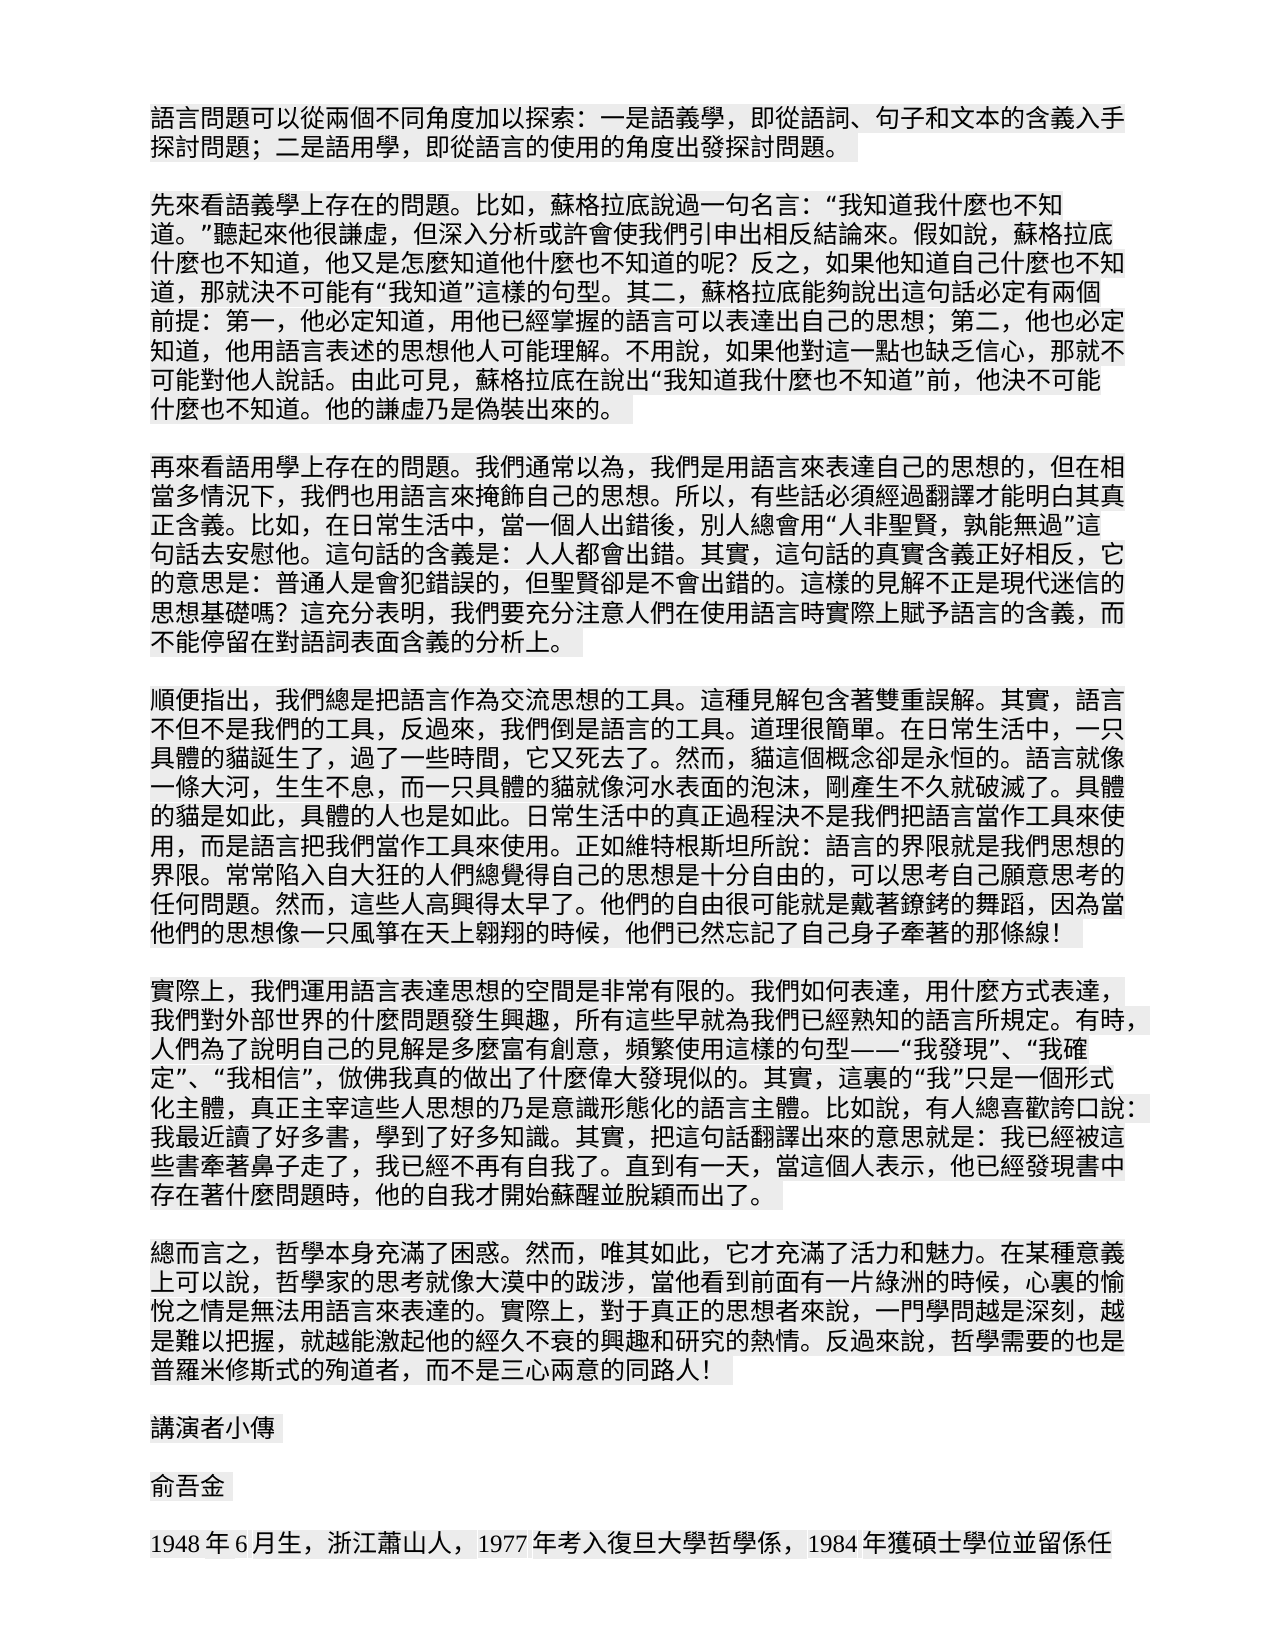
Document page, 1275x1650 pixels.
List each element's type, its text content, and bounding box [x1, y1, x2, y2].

text 透過關鍵字企圖查詢到底蘇古諾夫的浮士德何時上映時,看到底下這篇講稿,雖然沒啥特別,但也值得一讀. 對岸學者寫的東西許多仍然還是值得看的,本文便是,但這不表示我認同其各種說法. 盡一切努力,想方設法試了許多方法與管道,希望能儘早從純粹賣命的市場上撤退,但每一條路幾乎都給堵住而無可脫逃. 但我仍然還是忘不了哲學,仍然還是想寫一本好書,許多時候,我總覺得自己應該可以做得比大多數人要好上一些,因為我知道我能看見旁人所看不見的. 希望至少在或許即將熄滅的生命或變成漸凍人的最後幾年能夠有一段清靜安靜的時光,讓我把這書寫完. 但很可能這輩子就連個安靜乾淨明亮的寬敞書房的基本願望都已不可能實現. 除了在劍橋曾有三五年有個不錯的書房之外,至今一直都窩在陰暗吵鬧悶熱擁擠到完全沒有轉身的狹隘斗室,而且總是在劇烈疲憊猶如要活活喪命之餘,勉強再拼命挖出零零星星幾分鐘時間給自己. 這書的命運或許就如同我的命運般,似乎終究不是我想方設法所能改變,完成它的時光也許真的早已流逝,只是我始終難違心志,更難遺忘那個讓我魂縈夢牽有無數的話語必須訴說的抽象世界. 陳真 =================== 俞吾金教授：哲學的困惑和魅力 www.XINHUANET.com 2005年08月31日 09:43:19 來源：文匯報 哲學本身充滿了困惑。然而，唯其如此，它才充滿了活力和魅力。在某種意義上可以說，哲學家的思考就像大漠中的跋涉，當他看到前面有一片綠洲的時候，心裏的愉悅之情是無法用語言來表達的。實際上，對于真正的思想者來說，一門學問越是深刻，越是難以把握，就越能激起他的經久不衰的興趣和研究的熱情。反過來說，哲學需要的也是普羅米修斯式的殉道者，而不是三心兩意的同路人！ 講到哲學，古希臘哲學家亞裏士多德在《形而上學》中說過一句名言：哲學起源于對外部世界的驚奇。這句名言為以後的許多哲學家所引證，用以解釋哲學的起源。但在我看來，這句名言似乎沒有多大的意義，因為我們也可以說，所有科學都起源于對外部世界的驚奇。 按照我的看法，哲學應該起源于驚奇的驚奇，就是whyofwhy。如果說，單個的why主要是對實證科學而言的，那麼，兩個why則表明，哲學的起源具有更深含義，它對實證科學的驚奇再表示驚奇。實證科學為什麼會把外部世界的某些現象，而不是另一些現象作為自己驚奇的對象呢？這裏的深層原因究竟是什麼？實證科學本身是無法回答的，必須由哲學來解答。哲學是為實證科學澄明思想前提的。像試管嬰兒和人體克隆問題，引起生命科學和醫學的巨大興趣；而哲學不僅對這類重大問題發生興趣，更對生命科學和醫學為什麼對這類問題產生巨大興趣而發生興趣。哲學通過自己的刨根究底式的思維方式，目的是澄清生命科學和醫學的價值基礎。 在普通人心目中，哲學是高高在上、十分抽象的學問。其實，在我看來，哲學不但不在高處，而是在最低處，也就是說，它是最具基礎性的學科，為所有實證學科澄明思想和價值的基礎。 如果說，實證科學詢問的是事實，那麼，哲學詢問的則是價值。哲學並不以實證科學的方式進行研究，它關注的是實證科學的價值基礎。文藝復興意大利畫家拉斐爾在其名畫《雅典學院》中，畫了一個大廳，大廳中央站著蘇格拉底、柏拉圖和亞裏士多德，周圍有好多哲學家、數學家和物理學家，他們或者三五成群討論著問題，或者獨自一人陷入深思。這幅畫表明，包括哲學在內的所有學科都起源于我們對外部世界的困惑與驚奇。正是這種懸而未決的困惑引起了人們對哲學和其他實證科學經久不衰的興趣。後來，德國哲學家狄爾泰寫了一篇散文《夢》，在他夢中出現的正是拉斐爾的雅典學院中的情景。狄爾泰寫道：“永不熄滅的形而上學的動力是想解決世界和生活之謎。”雅典學院這幅畫的畫面也表明，哲學家實際上也就是問題家，即善于因驚奇而發問的人，而哲學史實際上也就是問題史。科學發展的歷史也是科學家們對問題不斷進行探討的歷史。當然，有的問題是新冒出來的，也有的問題正像奧地利哲學家維特根斯坦所說：如果改變一下它們的提法，那麼原來的問題也就消失掉了。哲學史上存在著各種不同的思想體係，但其核心則無例外地是人們對各種問題的思索。 在這個意義上可以說，研究哲學首先需要一種問題意識。如果一個人在閱讀文本時從來沒有產生過疑問，那麼他就不可能在哲學研究的任何一個領域提出原創性思想。羅素在《哲學問題》一書中說過，哲學家思考的都是一些深奧問題，如果你要解決他們的問題，那就要用比他們更荒謬的方式來思考和解答問題。所有這些都表明，哲學探索與問題之間，或哲學探索與我們的困惑之間，始終存在著十分密切的聯係。 以往一些文學作品總是對哲學家的沉思，施以懷疑和譏笑。比如，古希臘喜劇作家阿裏斯托芬在喜劇作品《雲》中無情地嘲笑了蘇格拉底，在莫裏哀的喜劇、甚至錢鐘書的《圍城》中，也同樣能遭遇到哲學家的尷尬。事實上，哲學家們的沉思看起來是滑稽可笑的，但也是十分可愛的。比如說，據古代學者記載，蘇格拉底經常站在屋檐下思考哲學問題，有時候竟一動不動地在那裏站了一天一夜！笛卡兒說過一句名言，一個民族如果沒有自己的哲學家，它在世界上是不可能有地位的。另一位哲學家金岳霖完成了《知識論》後，正好遇到空襲，他抱著書稿逃了出去。空襲過後，他還未從哲學沉思中完全擺脫出來，竟站起身來走了，忘記了坐在屁股下的那部書稿！當他想起來再去找時，這部書稿早就沒了。後來，他又根據回憶，重新把這部70多萬字的書稿撰寫出來。這是何等偉大的毅力！在哲學家的生活中總是充斥著一些古怪故事，然而，他們深入思索的正是宇宙和人類生活中的重大問題。 對于我們這樣一個浮躁和浮誇的時代來說，這種哲學的沉思既難能可貴，也十分必要。湯因比曾經提出過“退隱與復出”的思想。在他看來，任何一種偉大、原創性思想的提出，都要經歷一個退隱與復出的過程。任何偉大的思想都是在長期思考的過程中形成並發展起來的。在學術上，任何浮躁的做法都只可能葬送學術。馬克思寫《資本論》花了40年，歌德寫《浮士德》前後花了60年。康德寫《純粹理性批判》前後沉默了12年，撰寫書稿則只花了4、5個月。所有這些表明，解決哲學中的困惑需要靜下心來認真思考，需要以超功利的心態來追求真理，而任何浮躁、浮誇的風氣都于事無補。現在不少年輕學者熱衷于“炒作”自己，一開口就講自己出版了多少部著作，發表了多少篇論文。我們倒要問，這些論著都是有質量的嗎？它們對我們的學術生活有真正意義上的推進嗎？講到這裏，我不禁想起了英國哲學家休謨的名言：“我們如果在手裏拿起一本書來，例如神學書或經院哲學書，那我們就可以問，其中包含著數和量方面的抽象推論麼？沒有。其中包含著關于實在事實和存在的任何經驗的推論麼？沒有。那麼我們就可以把它投在烈火裏，因為它所包含的沒有別的，只有詭辯和幻想。” 在學術上真正有推進的東西並不單純取決于數量，而人們則總是片面強調數量，所謂“著作等身”在今天就帶有諷刺味。我經常開玩笑說：“著作等身”有兩種可能，一種可能性是一個人的個子長得特別矮小，所以比較容易著作等身；另一種可能性是一個人的論著的字都寫得特別大，這些論著壘起來大概也比較容易等身。真正說來，學術論著的價值要從其質地上得到規定。比如說，有的自然科學家撰寫的論文，不過幾百個字，一個公式，就獲得了諾貝爾獎。文字不在于多少，關鍵在于這些文字是否體現出作者的原創性。在哲學研究中，不應該去追逐名利，而應該對哲學有敬畏之心，並自覺地把哲學研究作為一項嚴肅事業來對待。 哲學之困惑 眾所周知，哲學和其他實證科學的一個根本性的區別在于，實證科學，如物理學、化學這樣的科學，一旦確定其領域後，就不會再有大變化，但哲學卻必須在其研究的途中不斷反躬自省：什麼是哲學？因為在不同歷史條件下，人們的理解會發生很大變化。這也正是哲學這門學科的特殊性和魅力所在。 我們隨便舉個例子。比如，有個學者說：張三有張三的哲學，李四有李四的哲學。這個說法在表述上是有問題的，因為它造成了一種假象，似乎世界上存在著許許多多不同的哲學。其實，正確表述應該是：張三有張三的哲學觀點，李四有李四的哲學觀點。因為哲學觀點可以是復數，然而哲學卻是惟一的。事實上，只要仔細思考下去，就會發現，目前整個哲學學科的分類也存在著嚴重問題。比如說，人們通常把哲學劃分為中國哲學、西方哲學和馬克思主義哲學。有趣的是，這裏的“中國哲學”以國家作為分類原則，而“西方哲學”則以區域作為分類原則，“馬克思主義哲學”則以學派作為分類原則。而在這些不統一的分類原則中，韓國哲學、印度哲學、拉美哲學、非洲哲學等又將放在什麼地方呢？所以這個分類亟需改革。 像“中國哲學”這樣的提法不過是一種習慣性的表述方法。如果我們換一種提法，能不能說世界上存在著“法國數學”、“比利時數學”和“索馬裏數學”呢？或“美國物理學”、“英國物理學”和“泰國物理學”呢？物理學和數學可以按國界線來劃分嗎？無論是數學還是物理學，作為學科，它們都是惟一的。所以，我們能夠談論數學在法國或比利時的發展，物理學在英國或美國的發展，卻斷斷不可使用“法國數學”、“美國物理學”的表述方式。同樣，嚴格說來，我們也不能使用“中國哲學”的表述方式，不然也會引起誤解。世界上有200多個國家，難道竟有兩百多種不同哲學嗎？湯因比就主張，不要以國家、而應當以文明作為歷史研究的基本單位，為什麼人們就不能以不同文明來劃分不同哲學類型呢？“中國哲學”的提法也許應該被“哲學在中國”或“哲學的中國類型”的提法所取代。 我們再回到“什麼是哲學？”的問題上來。“什麼是哲學？”這種提問方式起源于日常語言，源于日常語言中的“這是什麼？”的提問方式。然而，這一提問方式已經包含著一個假設，即被詢問的對象已經現成擺在那裏。當我們以同樣方式去詢問“什麼是哲學？”時，無形中也就引入了一個理論假設，即哲學也是一個現成擺在那裏的、有待于詢問的對象，它與詢問者之間的意義關係就被疏略了。而實際上，哲學不能脫離我們的生存狀況，以現成的、知識對象的方式被詢問。 一旦哲學被抽象為已然擺在那裏、單純的求知對象，它與作為詢問者的人之間的意義關係就被遮蔽起來了。所以，“什麼是哲學？”這種提問方式和句型已經使我們無法真正洞見哲學真諦。 我們究竟以何種方式來提問呢？就人與哲學之間的意義關係而言，我們應該以下述方式來提問：“為什麼人類需要哲學？”正是這一提問方式把注意力引導到另一個方向，即探究哲學對人類的意義。為了用這種新的提問方式來引導人們對“什麼是哲學？”問題的解答，我提出了一個新概念——“題際性”（inter－question），把兩個問題用連字符號貫通起來進行提問：“什麼是哲學－為什麼人類需要哲學？”意圖就是讓人們不要撇開第二個問題來詢問和解答第一個問題，從而保證人們不沿著單純的知識論哲學的思路來追問哲學之真諦。 認識論之困惑 一討論認識論問題，我們就假設自己已經置身于認識論的語境之中了。何謂“認識論的語境”？也就是預先假定認識主體、認識對象和認識的媒介物（如語言）的存在。撇開認識論的語境，去追問未受人的認識污染的世界究竟是怎麼樣的，乃是一個毫無意義的問題。 我們只能在認識論的語境中去探索世界。事實上，當我們去認識世界時，我們發現了一個根本性困難：一方面，世界乃是生命的流動，是一種生生不息的東西，這種生命之流構成世界的本質。然而，當我們去認識世界時，卻無法把握它的流動性，我們只能通過時間、空間，通過各種范疇和概念等去切割世界。這樣一來，世界就被“謀殺”了。于是，我們陷入到一種無法回避的悖論中：一方面，我們的目的是認識作為生命之流的世界，但另一方面，我們實際上認識的卻是已經被我們的概念工具切割肢解的、死去了的世界。 如何從這種悖論中解脫出來？哲學家們想出了兩種不同方法。一種方法以黑格爾為代表，主張讓概念本身也流動起來，從而創造出一種概念的辯證法去說明流動著的世界。這個理論遭到許多批評。人們普遍認為，概念和邏輯都從屬于理性，因此，它們並不能完整說明世界，因為世界上還存在著許多非理性的東西，這些東西是單純的理性無法理解和把握的。另一種方法主張，即使概念是流動的，也無法把握流動著的世界，因為此流動非彼流動，何況概念運動不可能還原出千差萬別的世界之原樣，因而主張，只有以非概念、直觀的方式才能把握世界，從而提出了理智直觀的方法。然而，康德認為，對于普通人來說，直觀只可能是感性的，只有上帝才可能有理智直觀的能力，而普通人並不具備這種能力。以後，謝林主張哲學家可以有理智直觀的能力，但其解釋導向神秘主義。因而黑格爾諷刺他的理智直觀乃是“黑夜看牛”。後來，胡塞爾力排眾議，提出了“本質直觀”和“范疇直觀”的新見解，但這也只是就人們對本質關係的把握而言，至于對整個世界或實在的把握，無論是柏格森的理智直觀說，還是佛教的頓悟說，都是聚訟紛紜，無法引申出令人信服的答案來。 方法論上的困惑 在哲學研究中，方法論上的困惑主要表現在以下兩個方面： 一個是部分與整體之間的關係。這就像詮釋學在其詮釋方法上所碰到的一個悖論：一方面，為了了解整個文本，人們必須先了解文本中的每個部分。另一方面，如果你沒有吃透整個文本的精神，那麼你對文本中的任何一個部分的理解也是不可能深入下去的。于是，部分與整體之間形成了一種互為前提的、互動的關係。 仔細觀察就會發現，日常生活中一些不經意的表達會涉及部分與整體間的關係。人們常說，窺一斑而知全豹。其實，對于金錢豹這樣的有機整體，整體永遠是大于部分的，從部分（一斑）是永遠推不出整體（全豹）來的，除非你在“窺一斑”之前已經先入為主地有了對“全豹”形象的了解。 另一個是認識者的期望與認識結果之間的關係。在一般情況下，就認識的期望而言，我們總是希望能夠對對象獲得客觀的認識，但由于我們在認識任何對象之前就已經有先入之見。這也是人們在任何詮釋活動中必定會遭遇到的悖論。如何解決或超越這一悖論？實際上，解決或超越這一悖論都是不可能的，我們只能自覺地應順這一悖論，在認識任何對象之前，先對作為認識者的自我進行批評性反思，這種反思絕不可能使自我出離任何立場，從而處于無立場的狀態下，而只能達到一個相對合理的立場，即盡可能排除自己的主觀情感或其他心理因素的影響，使自己的立場變得更為合理。深入的研究使我們發現，任何客觀性都是奠立于一定的視角（perspective）之上的，在這個意義上可以說，客觀性也就是使自己的視角更切合通常性的觀察視角。 語言表達上的困惑 在20世紀，西方哲學發展中出現了所謂的“語言學轉向”，而在我們這裏，哲學的反思還很少觸及到語言問題。其實，當我們隨心所欲地使用語言的時候，語言也正使我們陷入種種表達的困境之中。只有自覺地反思語言表達中的種種困惑，我們的哲學思考才能真正向前發展。 語言問題可以從兩個不同角度加以探索：一是語義學，即從語詞、句子和文本的含義入手探討問題；二是語用學，即從語言的使用的角度出發探討問題。 先來看語義學上存在的問題。比如，蘇格拉底說過一句名言：“我知道我什麼也不知道。”聽起來他很謙虛，但深入分析或許會使我們引申出相反結論來。假如說，蘇格拉底什麼也不知道，他又是怎麼知道他什麼也不知道的呢？反之，如果他知道自己什麼也不知道，那就決不可能有“我知道”這樣的句型。其二，蘇格拉底能夠說出這句話必定有兩個前提：第一，他必定知道，用他已經掌握的語言可以表達出自己的思想；第二，他也必定知道，他用語言表述的思想他人可能理解。不用說，如果他對這一點也缺乏信心，那就不可能對他人說話。由此可見，蘇格拉底在說出“我知道我什麼也不知道”前，他決不可能什麼也不知道。他的謙虛乃是偽裝出來的。 再來看語用學上存在的問題。我們通常以為，我們是用語言來表達自己的思想的，但在相當多情況下，我們也用語言來掩飾自己的思想。所以，有些話必須經過翻譯才能明白其真正含義。比如，在日常生活中，當一個人出錯後，別人總會用“人非聖賢，孰能無過”這句話去安慰他。這句話的含義是：人人都會出錯。其實，這句話的真實含義正好相反，它的意思是：普通人是會犯錯誤的，但聖賢卻是不會出錯的。這樣的見解不正是現代迷信的思想基礎嗎？這充分表明，我們要充分注意人們在使用語言時實際上賦予語言的含義，而不能停留在對語詞表面含義的分析上。 順便指出，我們總是把語言作為交流思想的工具。這種見解包含著雙重誤解。其實，語言不但不是我們的工具，反過來，我們倒是語言的工具。道理很簡單。在日常生活中，一只具體的貓誕生了，過了一些時間，它又死去了。然而，貓這個概念卻是永恒的。語言就像一條大河，生生不息，而一只具體的貓就像河水表面的泡沫，剛產生不久就破滅了。具體的貓是如此，具體的人也是如此。日常生活中的真正過程決不是我們把語言當作工具來使用，而是語言把我們當作工具來使用。正如維特根斯坦所說：語言的界限就是我們思想的界限。常常陷入自大狂的人們總覺得自己的思想是十分自由的，可以思考自己願意思考的任何問題。然而，這些人高興得太早了。他們的自由很可能就是戴著鐐銬的舞蹈，因為當他們的思想像一只風箏在天上翱翔的時候，他們已然忘記了自己身子牽著的那條線！ 實際上，我們運用語言表達思想的空間是非常有限的。我們如何表達，用什麼方式表達，我們對外部世界的什麼問題發生興趣，所有這些早就為我們已經熟知的語言所規定。有時，人們為了說明自己的見解是多麼富有創意，頻繁使用這樣的句型——“我發現”、“我確定”、“我相信”，倣佛我真的做出了什麼偉大發現似的。其實，這裏的“我”只是一個形式化主體，真正主宰這些人思想的乃是意識形態化的語言主體。比如說，有人總喜歡誇口說：我最近讀了好多書，學到了好多知識。其實，把這句話翻譯出來的意思就是：我已經被這些書牽著鼻子走了，我已經不再有自我了。直到有一天，當這個人表示，他已經發現書中存在著什麼問題時，他的自我才開始蘇醒並脫穎而出了。 總而言之，哲學本身充滿了困惑。然而，唯其如此，它才充滿了活力和魅力。在某種意義上可以說，哲學家的思考就像大漠中的跋涉，當他看到前面有一片綠洲的時候，心裏的愉悅之情是無法用語言來表達的。實際上，對于真正的思想者來說，一門學問越是深刻，越是難以把握，就越能激起他的經久不衰的興趣和研究的熱情。反過來說，哲學需要的也是普羅米修斯式的殉道者，而不是三心兩意的同路人！ 講演者小傳 俞吾金 1948年6月生，浙江蕭山人，1977年考入復旦大學哲學係，1984年獲碩士學位並留係任教，1988－1990年赴德國法蘭克福大學留學，1992年獲哲學博士學位，1993年被批準為博導，1997－1998年為美國哈佛大學訪問教授。現為復旦大學特聘教授、復旦大學現代哲學研究所所長、復旦大學當代國外馬克思主義研究中心主任、復旦大學人文學術委員會主任、復旦大學學術委員會副主任、國務院哲學學科評議組成員等；並擔任北京大學、清華大學等多所高校的兼職教授或兼職研究員。已出版個人學術著作《思考與超越》、《意識形態論》、《實踐詮釋學》、《俞吾金集》等。1999年被評為全國有突出貢獻中青年專家。 《雅典學院》這幅畫表明，包括哲學在內的所有學科都起源于我們對外部世界的困惑與驚奇。 [150, 75, 1125, 1559]
